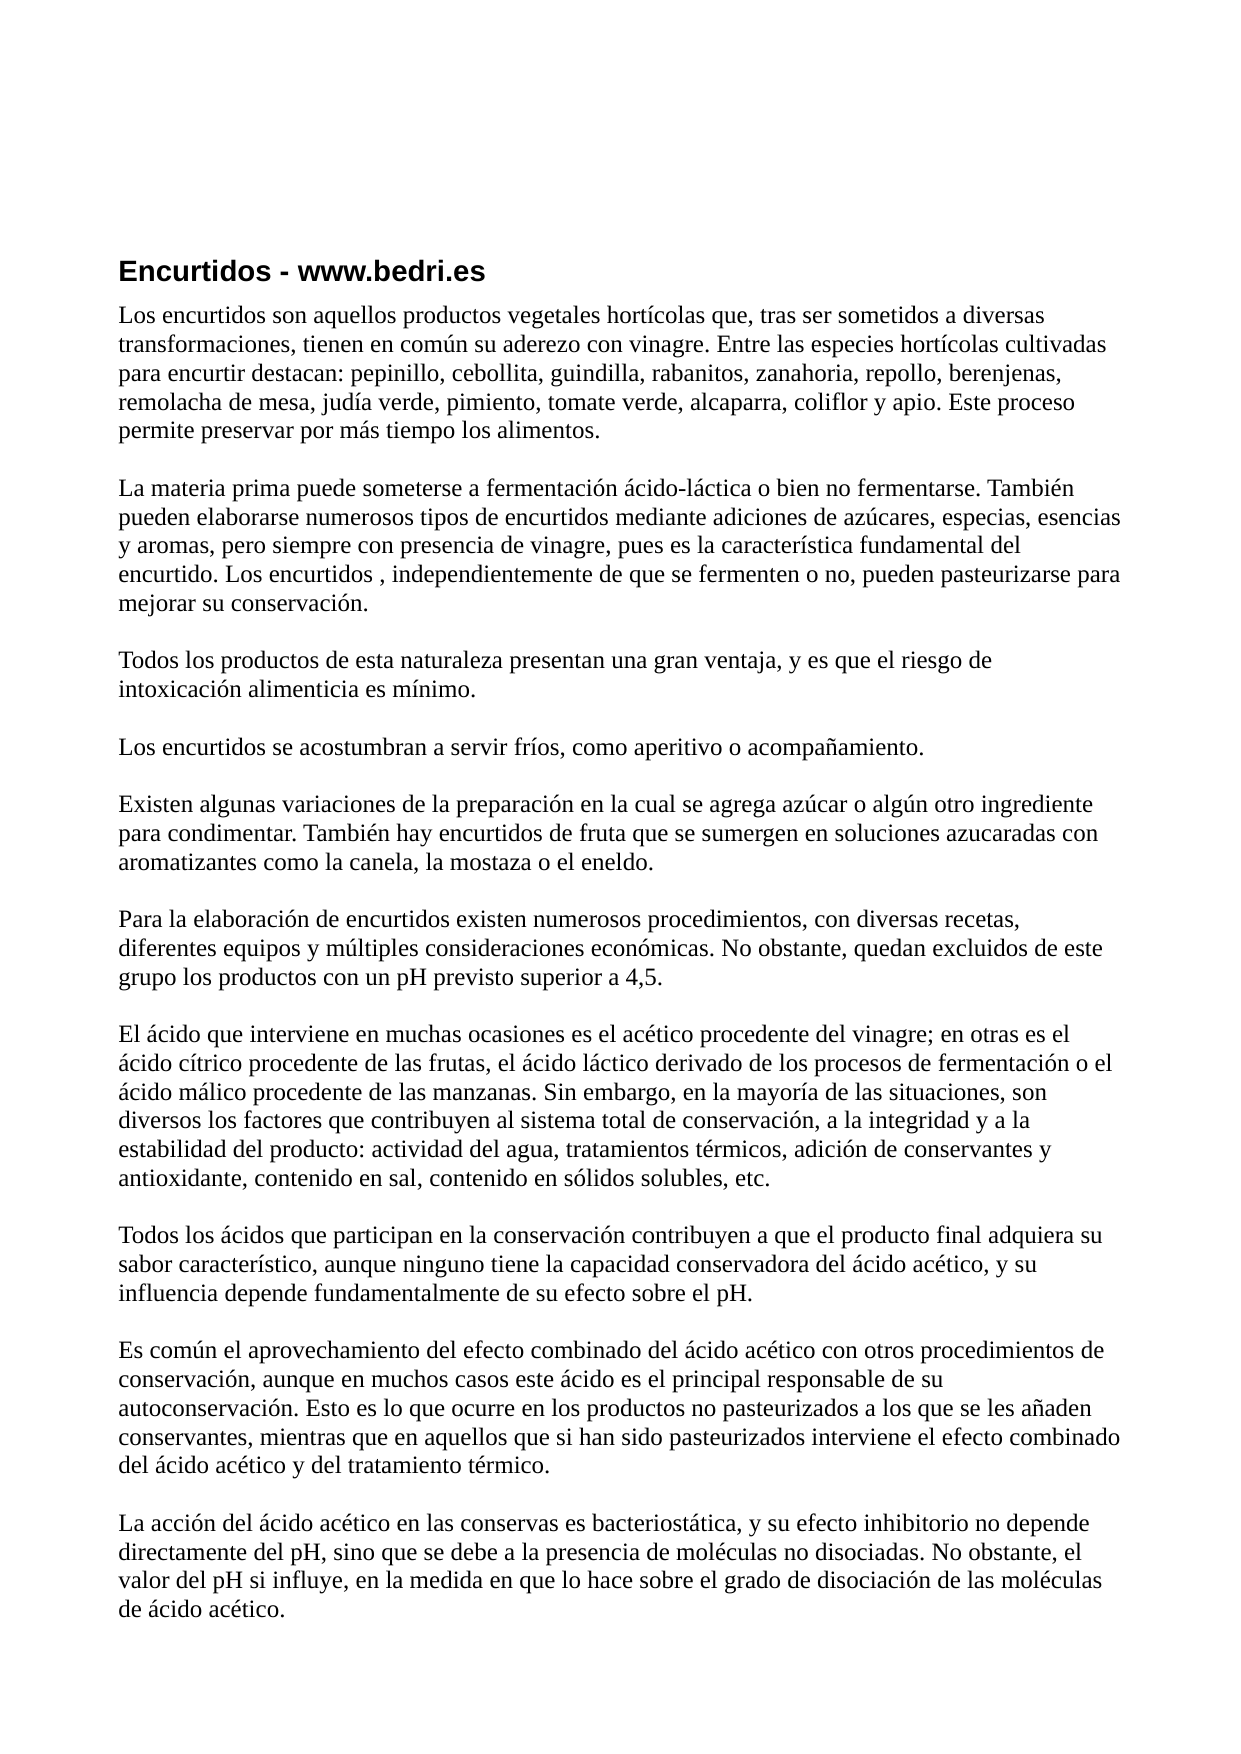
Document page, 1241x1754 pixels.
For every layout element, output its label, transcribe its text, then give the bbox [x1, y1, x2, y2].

text El ácido que interviene en muchas ocasiones es el acético procedente del vinagre; en otras es el ácido cítrico procedente de las frutas, el ácido láctico derivado de los procesos de fermentación o el ácido málico procedente de las manzanas. Sin embargo, en la mayoría de las situaciones, son diversos los factores que contribuyen al sistema total de conservación, a la integridad y a la estabilidad del producto: actividad del agua, tratamientos térmicos, adición de conservantes y antioxidante, contenido en sal, contenido en sólidos solubles, etc. [118, 1019, 1122, 1192]
text Existen algunas variaciones de la preparación en la cual se agrega azúcar o algún otro ingrediente para condimentar. También hay encurtidos de fruta que se sumergen en soluciones azucaradas con aromatizantes como la canela, la mostaza o el eneldo. [118, 789, 1122, 876]
text Los encurtidos se acostumbran a servir fríos, como aperitivo o acompañamiento. [118, 732, 1122, 761]
text Es común el aprovechamiento del efecto combinado del ácido acético con otros procedimientos de conservación, aunque en muchos casos este ácido es el principal responsable de su autoconservación. Esto es lo que ocurre en los productos no pasteurizados a los que se les añaden conservantes, mientras que en aquellos que si han sido pasteurizados interviene el efecto combinado del ácido acético y del tratamiento térmico. [118, 1336, 1122, 1479]
text Para la elaboración de encurtidos existen numerosos procedimientos, con diversas recetas, diferentes equipos y múltiples consideraciones económicas. No obstante, quedan excluidos de este grupo los productos con un pH previsto superior a 4,5. [118, 904, 1122, 991]
text La materia prima puede someterse a fermentación ácido-láctica o bien no fermentarse. También pueden elaborarse numerosos tipos de encurtidos mediante adiciones de azúcares, especias, esencias y aromas, pero siempre con presencia de vinagre, pues es la característica fundamental del encurtido. Los encurtidos , independientemente de que se fermenten o no, pueden pasteurizarse para mejorar su conservación. [118, 473, 1122, 617]
text Todos los productos de esta naturaleza presentan una gran ventaja, y es que el riesgo de intoxicación alimenticia es mínimo. [118, 646, 1122, 703]
text Los encurtidos son aquellos productos vegetales hortícolas que, tras ser sometidos a diversas transformaciones, tienen en común su aderezo con vinagre. Entre las especies hortícolas cultivadas para encurtir destacan: pepinillo, cebollita, guindilla, rabanitos, zanahoria, repollo, berenjenas, remolacha de mesa, judía verde, pimiento, tomate verde, alcaparra, coliflor y apio. Este proceso permite preservar por más tiempo los alimentos. [118, 301, 1122, 444]
subtitle Encurtidos - www.bedri.es [118, 254, 1122, 288]
text Todos los ácidos que participan en la conservación contribuyen a que el producto final adquiera su sabor característico, aunque ninguno tiene la capacidad conservadora del ácido acético, y su influencia depende fundamentalmente de su efecto sobre el pH. [118, 1221, 1122, 1307]
text La acción del ácido acético en las conservas es bacteriostática, y su efecto inhibitorio no depende directamente del pH, sino que se debe a la presencia de moléculas no disociadas. No obstante, el valor del pH si influye, en la medida en que lo hace sobre el grado de disociación de las moléculas de ácido acético. [118, 1508, 1122, 1623]
